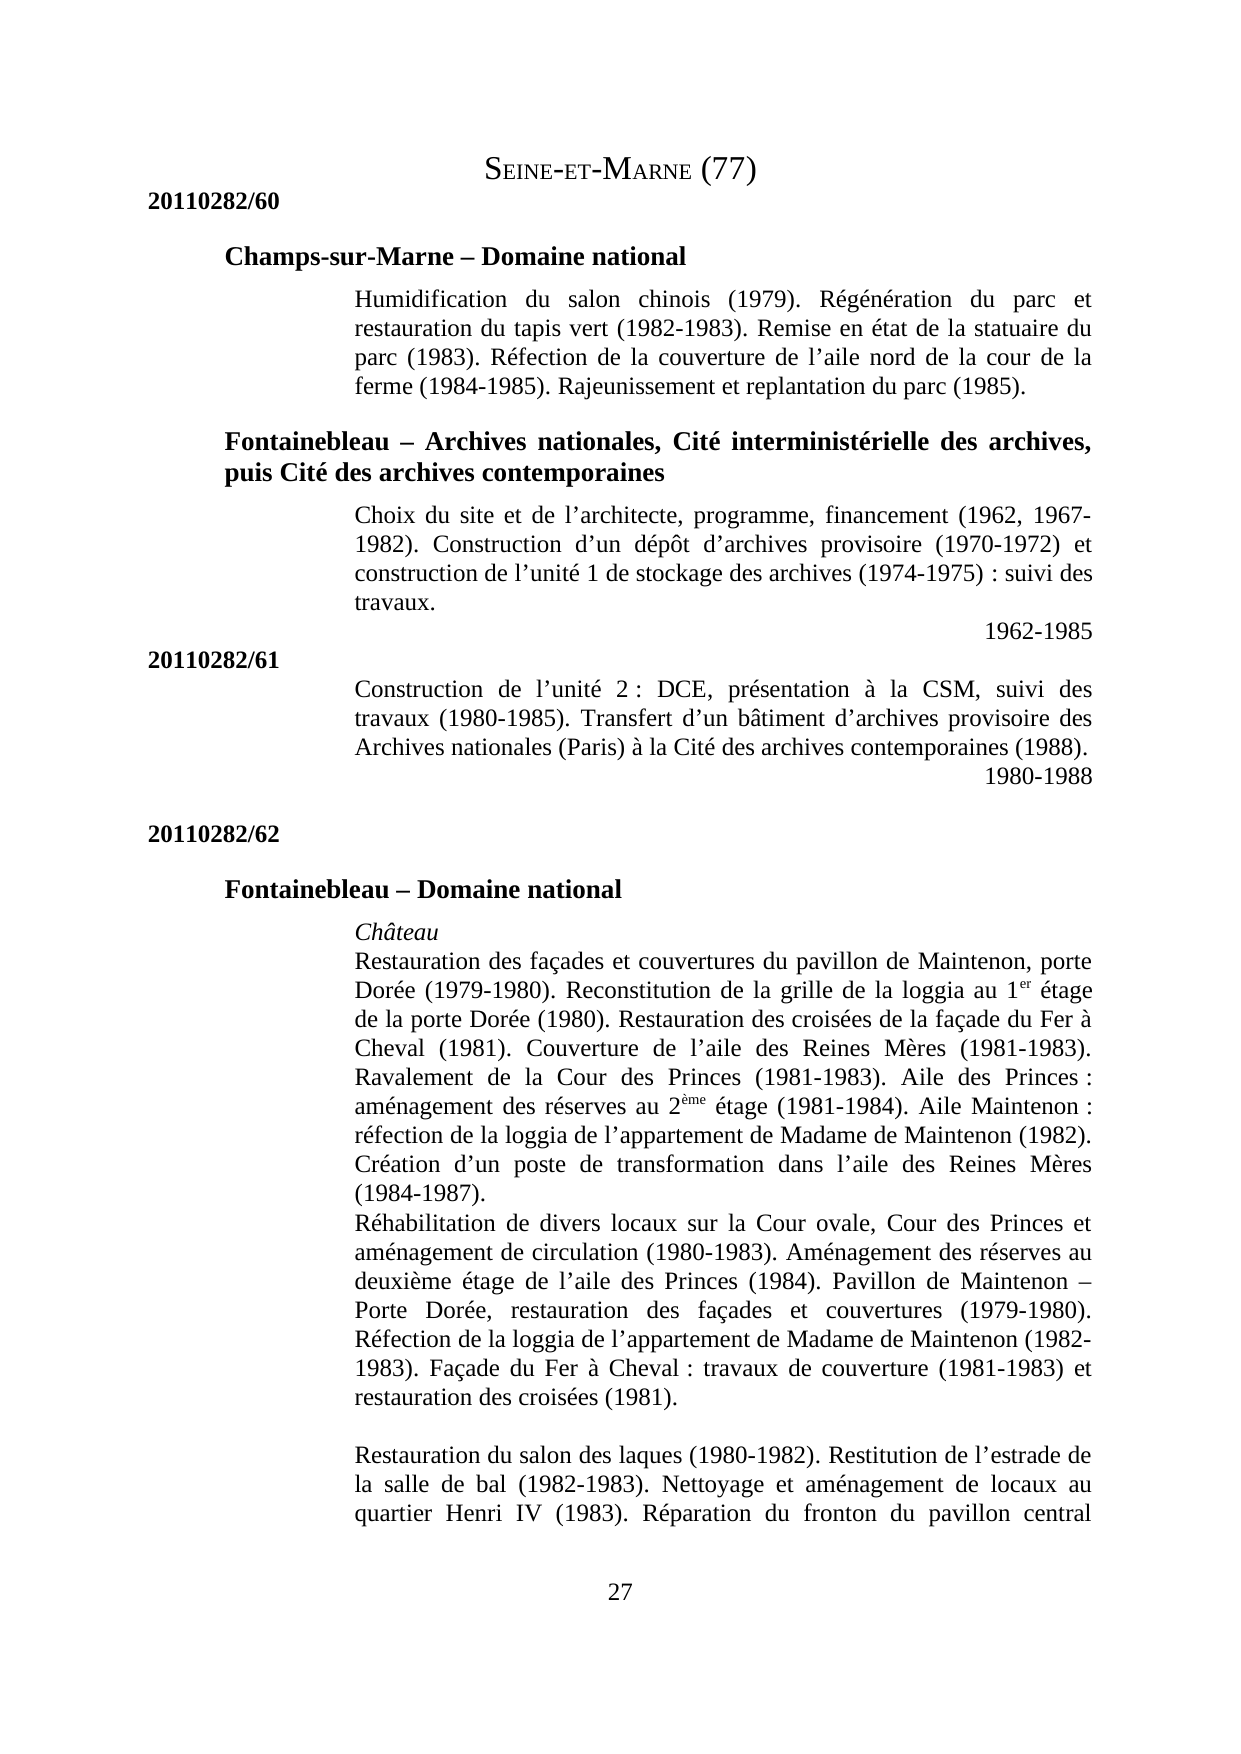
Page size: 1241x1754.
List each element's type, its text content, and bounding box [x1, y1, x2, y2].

text Réhabilitation de divers locaux sur la Cour ovale, Cour des Princes et aménagement de circulation (1980-1983). Aménagement des réserves au deuxième étage de l’aile des Princes (1984). Pavillon de Maintenon – Porte Dorée, restauration des façades et couvertures (1979-1980). Réfection de la loggia de l’appartement de Madame de Maintenon (1982-1983). Façade du Fer à Cheval : travaux de couverture (1981-1983) et restauration des croisées (1981). [354, 1207, 1093, 1411]
text Choix du site et de l’architecte, programme, financement (1962, 1967-1982). Construction d’un dépôt d’archives provisoire (1970-1972) et construction de l’unité 1 de stockage des archives (1974-1975) : suivi des travaux. [354, 499, 1093, 616]
text Restauration des façades et couvertures du pavillon de Maintenon, porte Dorée (1979-1980). Reconstitution de la grille de la loggia au 1er étage de la porte Dorée (1980). Restauration des croisées de la façade du Fer à Cheval (1981). Couverture de l’aile des Reines Mères (1981-1983). Ravalement de la Cour des Princes (1981-1983). Aile des Princes : aménagement des réserves au 2ème étage (1981-1984). Aile Maintenon : réfection de la loggia de l’appartement de Madame de Maintenon (1982). Création d’un poste de transformation dans l’aile des Reines Mères (1984-1987). [354, 946, 1093, 1207]
text Restauration du salon des laques (1980-1982). Restitution de l’estrade de la salle de bal (1982-1983). Nettoyage et aménagement de locaux au quartier Henri IV (1983). Réparation du fronton du pavillon central [354, 1440, 1093, 1527]
subtitle Champs-sur-Marne – Domaine national [224, 240, 1093, 271]
subtitle Fontainebleau – Domaine national [224, 873, 1093, 904]
text Humidification du salon chinois (1979). Régénération du parc et restauration du tapis vert (1982-1983). Remise en état de la statuaire du parc (1983). Réfection de la couverture de l’aile nord de la cour de la ferme (1984-1985). Rajeunissement et replantation du parc (1985). [354, 284, 1093, 400]
text 20110282/60 [148, 186, 1093, 215]
text Château [354, 917, 1093, 946]
subtitle Seine-et-Marne (77) [148, 148, 1093, 186]
text Construction de l’unité 2 : DCE, présentation à la CSM, suivi des travaux (1980-1985). Transfert d’un bâtiment d’archives provisoire des Archives nationales (Paris) à la Cité des archives contemporaines (1988). [354, 674, 1093, 761]
text 20110282/61 [148, 645, 1093, 674]
text 1980-1988 [148, 761, 1093, 790]
subtitle Fontainebleau – Archives nationales, Cité interministérielle des archives, puis Cité des archives contemporaines [224, 425, 1093, 487]
text 1962-1985 [148, 616, 1093, 645]
text 20110282/62 [148, 819, 1093, 848]
